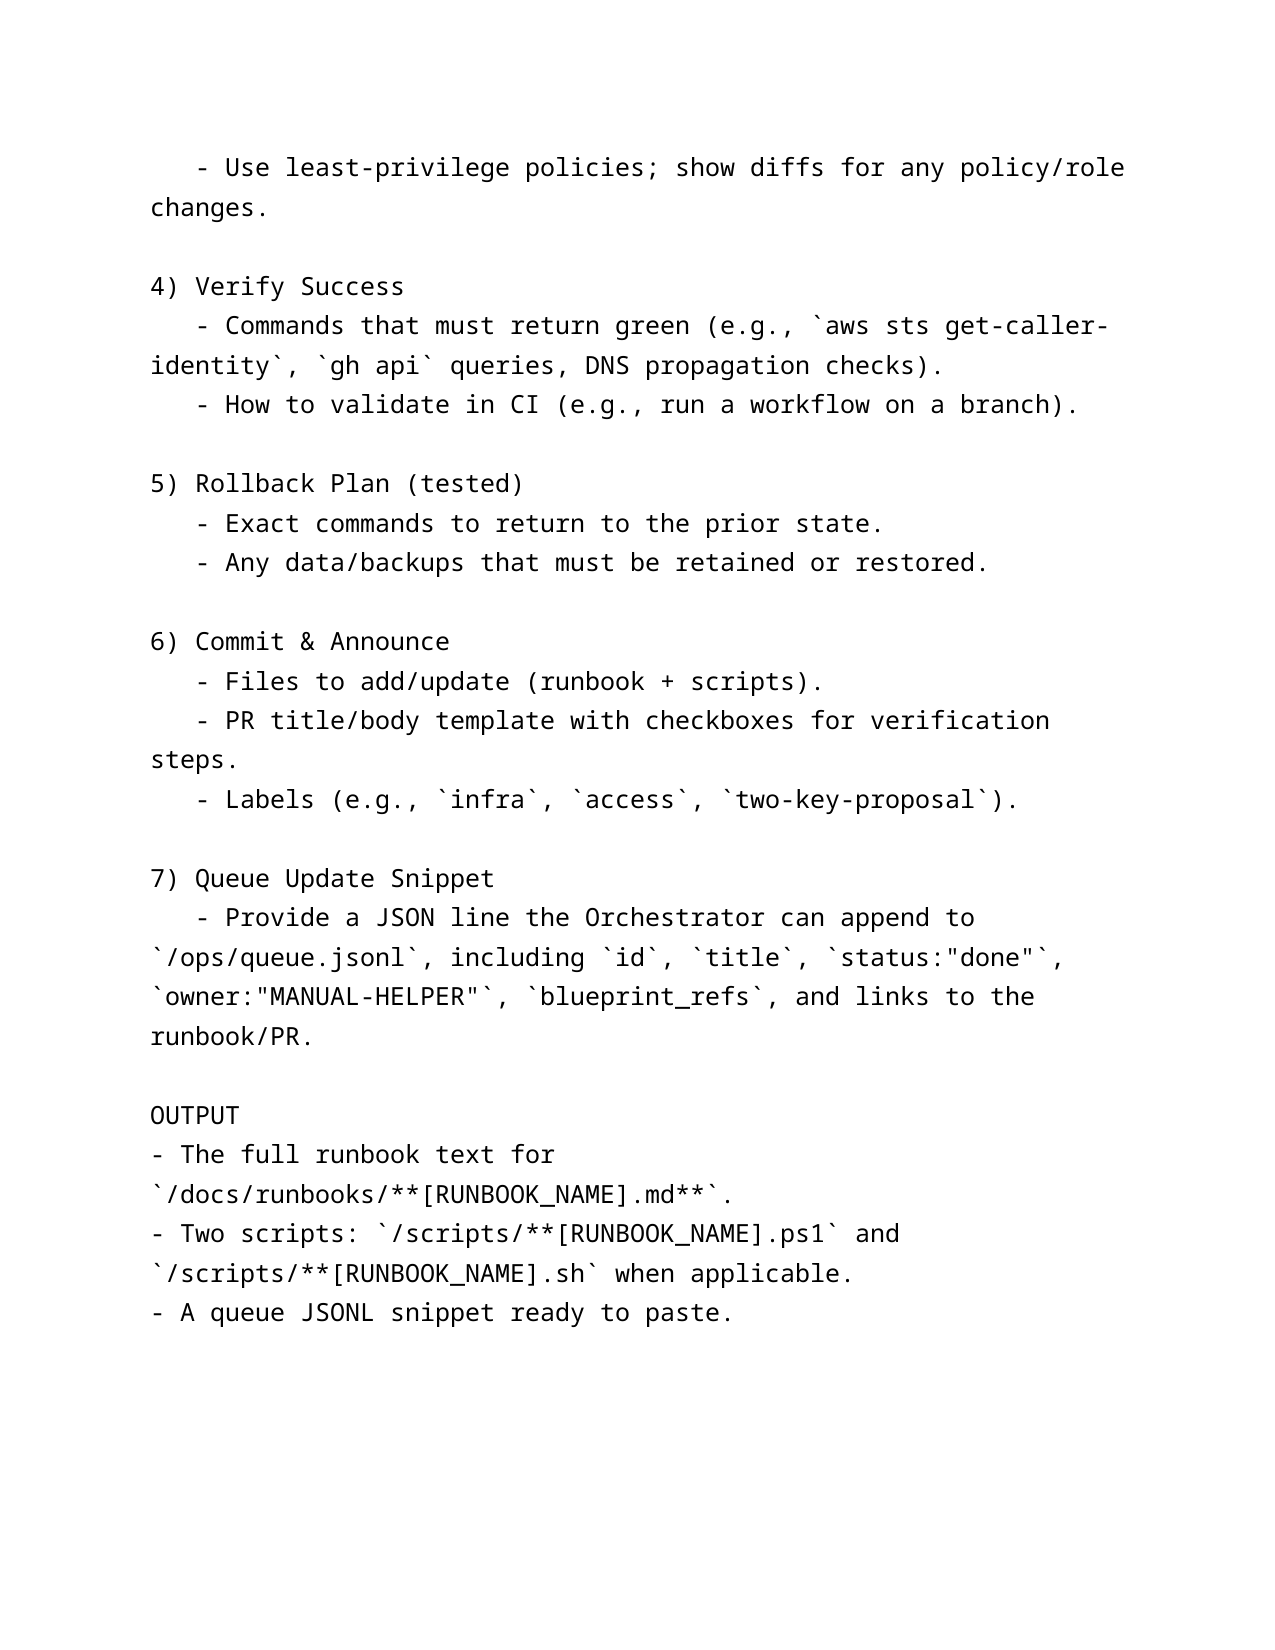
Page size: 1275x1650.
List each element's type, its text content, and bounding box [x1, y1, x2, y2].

text - Use least‑privilege policies; show diffs for any policy/role changes. 4) Verify Success - Commands that must return green (e.g., `aws sts get-caller-identity`, `gh api` queries, DNS propagation checks). - How to validate in CI (e.g., run a workflow on a branch). 5) Rollback Plan (tested) - Exact commands to return to the prior state. - Any data/backups that must be retained or restored. 6) Commit & Announce - Files to add/update (runbook + scripts). - PR title/body template with checkboxes for verification steps. - Labels (e.g., `infra`, `access`, `two-key-proposal`). 7) Queue Update Snippet - Provide a JSON line the Orchestrator can append to `/ops/queue.jsonl`, including `id`, `title`, `status:"done"`, `owner:"MANUAL-HELPER"`, `blueprint_refs`, and links to the runbook/PR. OUTPUT - The full runbook text for `/docs/runbooks/**[RUNBOOK_NAME].md**`. - Two scripts: `/scripts/**[RUNBOOK_NAME].ps1` and `/scripts/**[RUNBOOK_NAME].sh` when applicable. - A queue JSONL snippet ready to paste. [150, 150, 1125, 1329]
